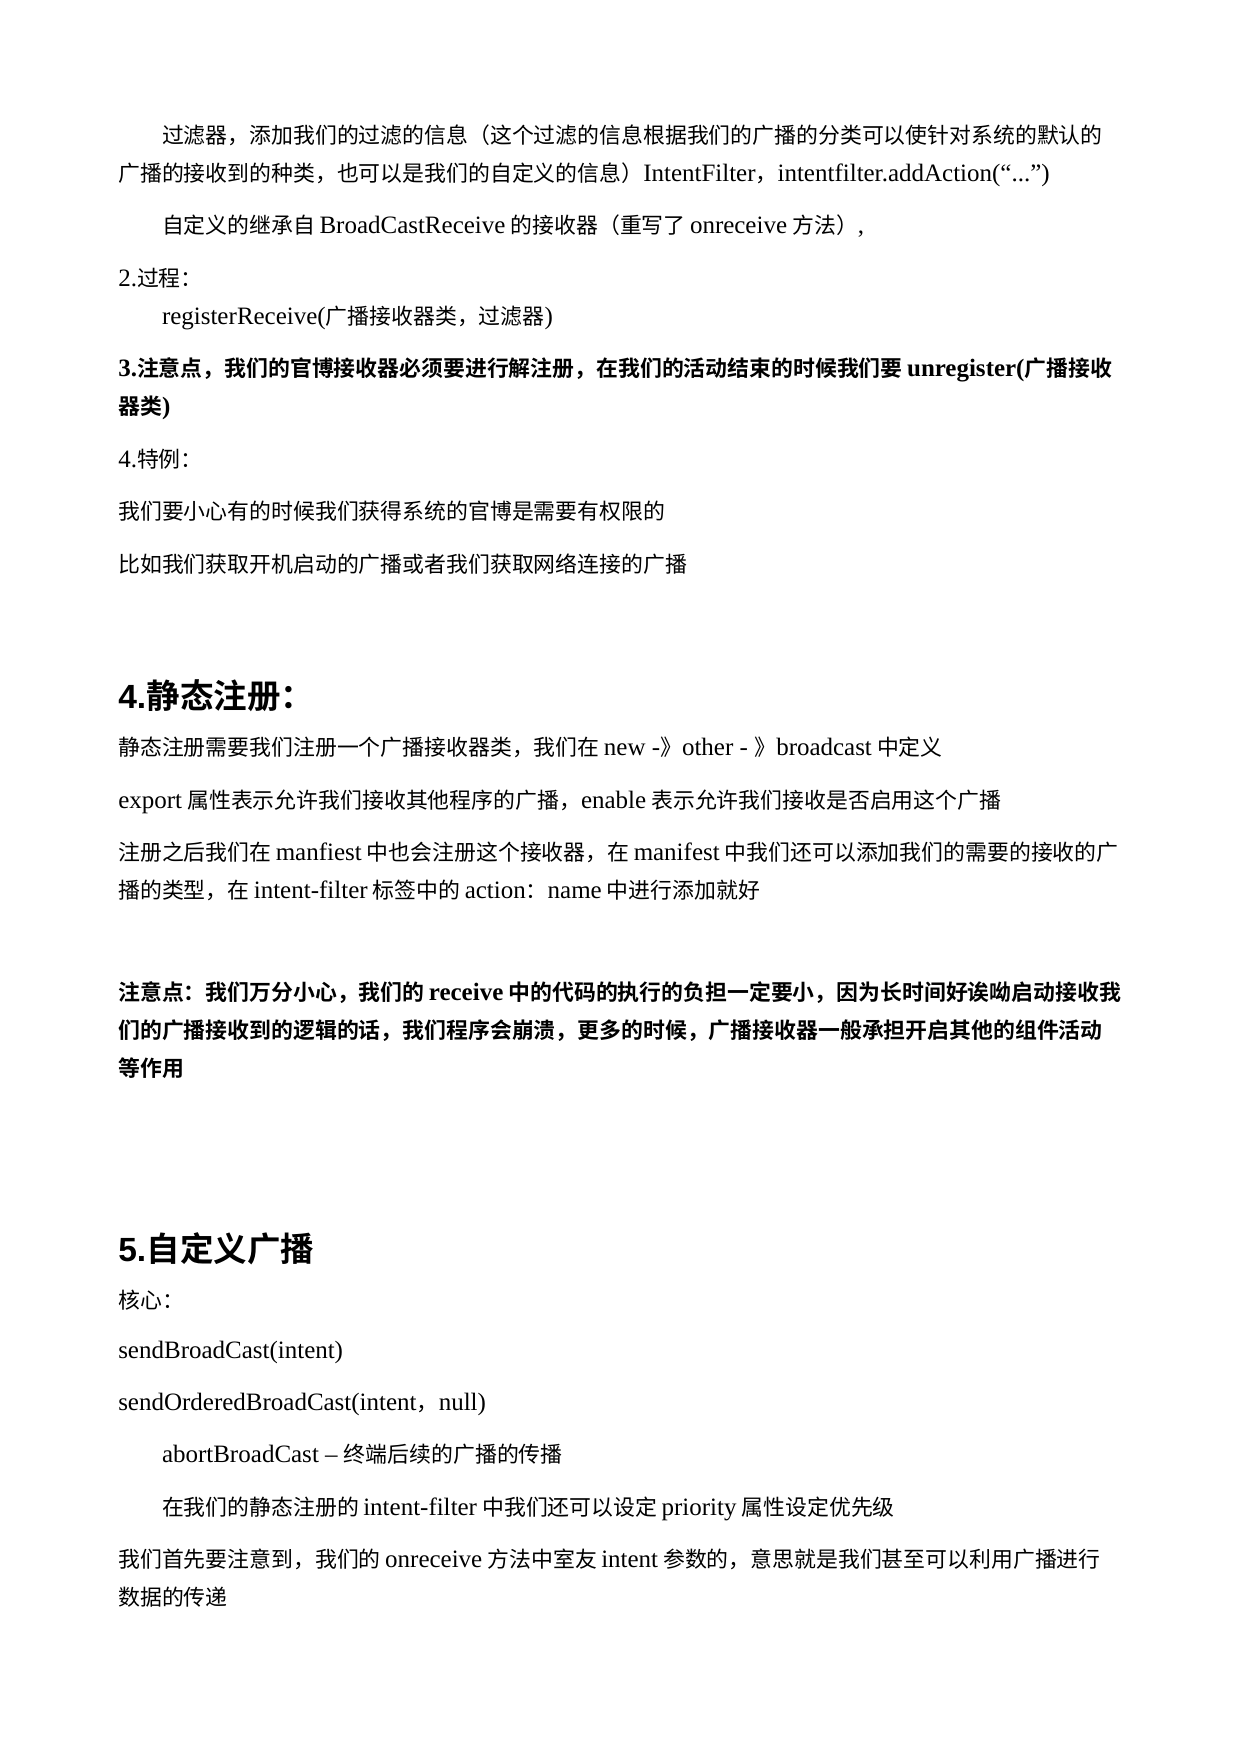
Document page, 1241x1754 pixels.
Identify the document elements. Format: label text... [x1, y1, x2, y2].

text 核心： [118, 1283, 1122, 1315]
text sendOrderedBroadCast(intent，null) [118, 1385, 1122, 1416]
text sendBroadCast(intent) [118, 1336, 1122, 1364]
text abortBroadCast – 终端后续的广播的传播 [118, 1437, 1122, 1469]
text 静态注册需要我们注册一个广播接收器类，我们在new -》other - 》broadcast中定义 [118, 730, 1122, 762]
text export属性表示允许我们接收其他程序的广播，enable表示允许我们接收是否启用这个广播 [118, 783, 1122, 814]
text 我们首先要注意到，我们的onreceive方法中室友intent参数的，意思就是我们甚至可以利用广播进行数据的传递 [118, 1542, 1122, 1612]
text 自定义的继承自BroadCastReceive的接收器（重写了onreceive方法）, [118, 208, 1122, 240]
subtitle 5.自定义广播 [118, 1222, 1122, 1271]
text 注意点：我们万分小心，我们的receive中的代码的执行的负担一定要小，因为长时间好诶呦启动接收我们的广播接收到的逻辑的话，我们程序会崩溃，更多的时候，广播接收器一般承担开启其他的组件活动等作用 [118, 975, 1122, 1082]
text 注册之后我们在manfiest中也会注册这个接收器，在manifest中我们还可以添加我们的需要的接收的广播的类型，在intent-filter标签中的action：name中进行添加就好 [118, 835, 1122, 905]
text 过滤器，添加我们的过滤的信息（这个过滤的信息根据我们的广播的分类可以使针对系统的默认的广播的接收到的种类，也可以是我们的自定义的信息）IntentFilter，intentfilter.addAction(“...”) [118, 118, 1122, 188]
text 我们要小心有的时候我们获得系统的官博是需要有权限的 [118, 494, 1122, 526]
text 在我们的静态注册的intent-filter中我们还可以设定priority属性设定优先级 [118, 1490, 1122, 1521]
subtitle 4.静态注册： [118, 669, 1122, 718]
text 2.过程： registerReceive(广播接收器类，过滤器) [118, 261, 1122, 331]
text 3.注意点，我们的官博接收器必须要进行解注册，在我们的活动结束的时候我们要unregister(广播接收器类) [118, 351, 1122, 421]
text 4.特例： [118, 442, 1122, 473]
text 比如我们获取开机启动的广播或者我们获取网络连接的广播 [118, 547, 1122, 578]
